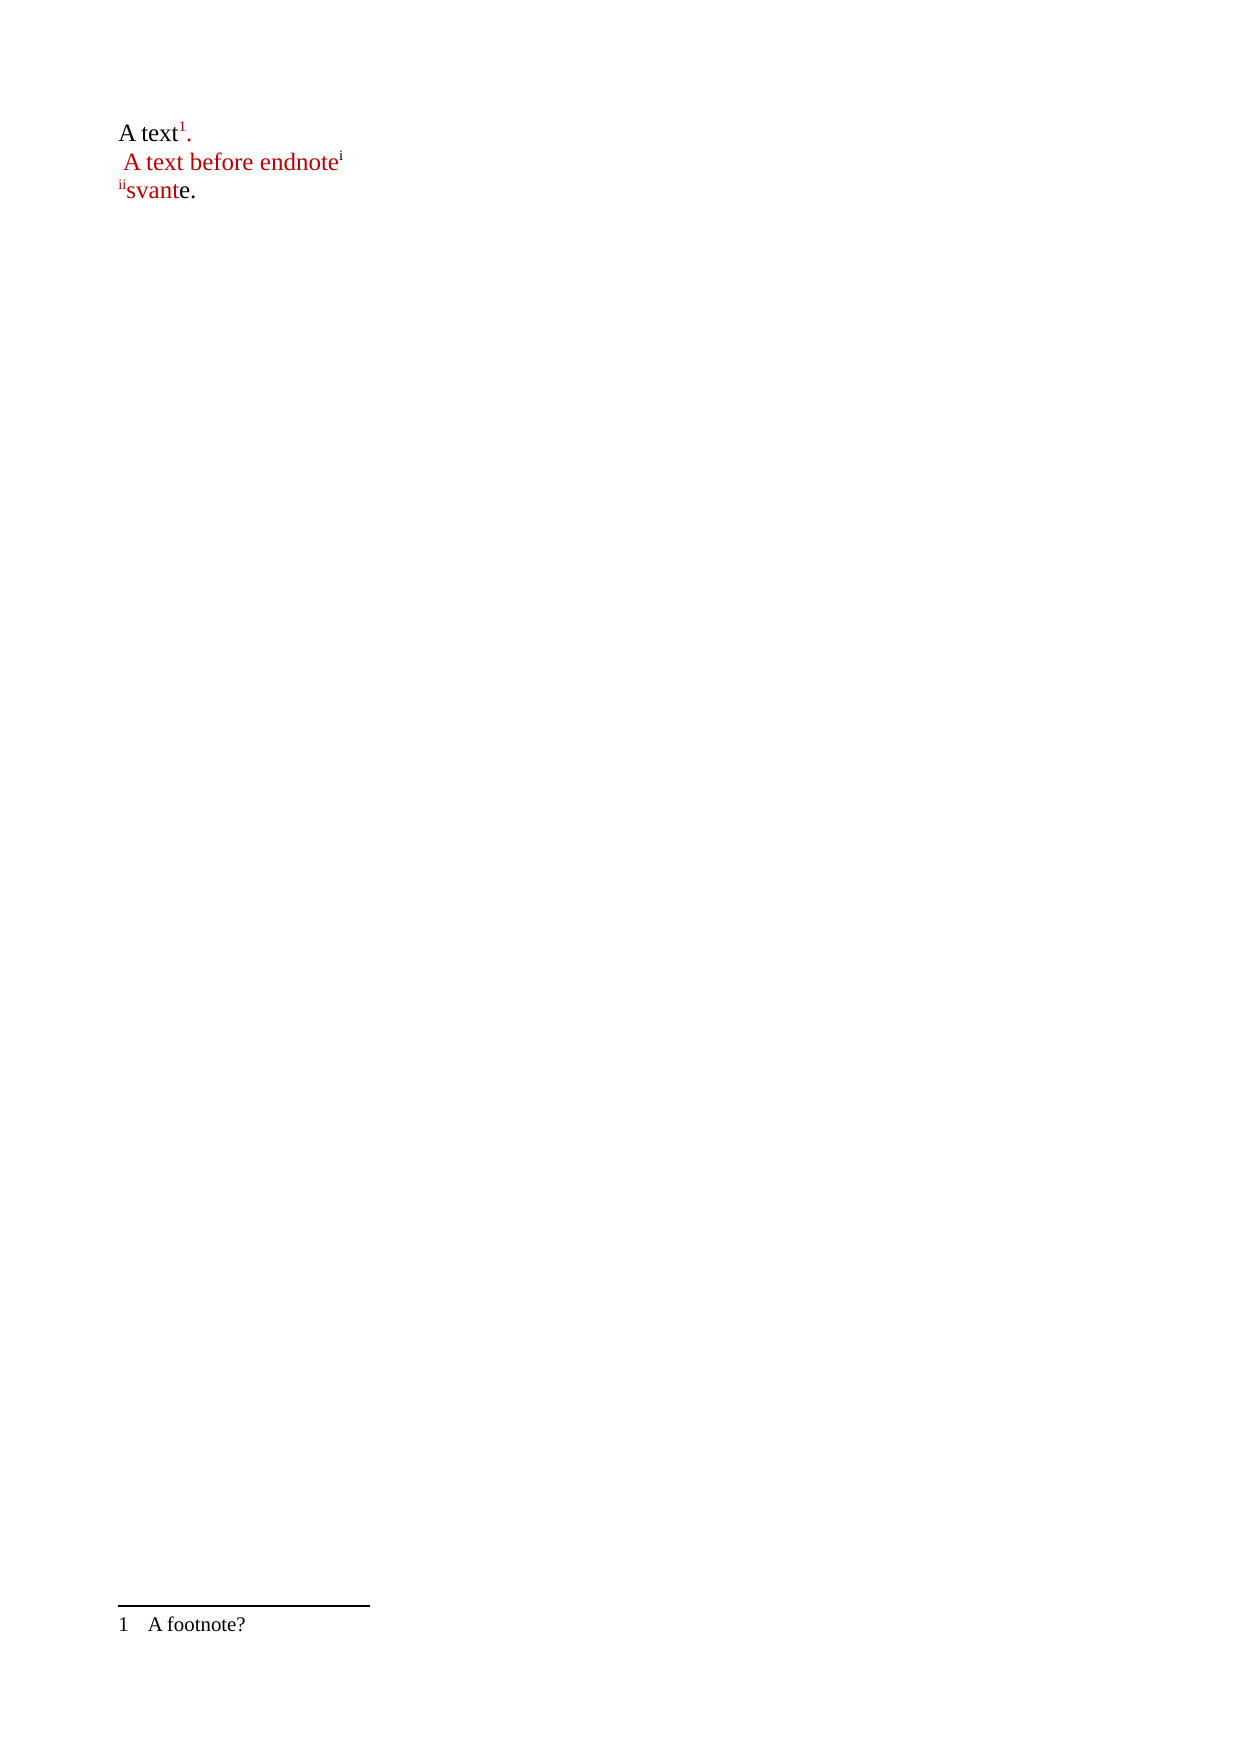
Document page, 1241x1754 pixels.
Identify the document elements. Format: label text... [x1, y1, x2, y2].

text A text. [118, 118, 1122, 147]
text A footnote? [118, 1612, 1122, 1636]
text A text before endnote [118, 147, 1122, 176]
text svante. [118, 176, 1122, 204]
